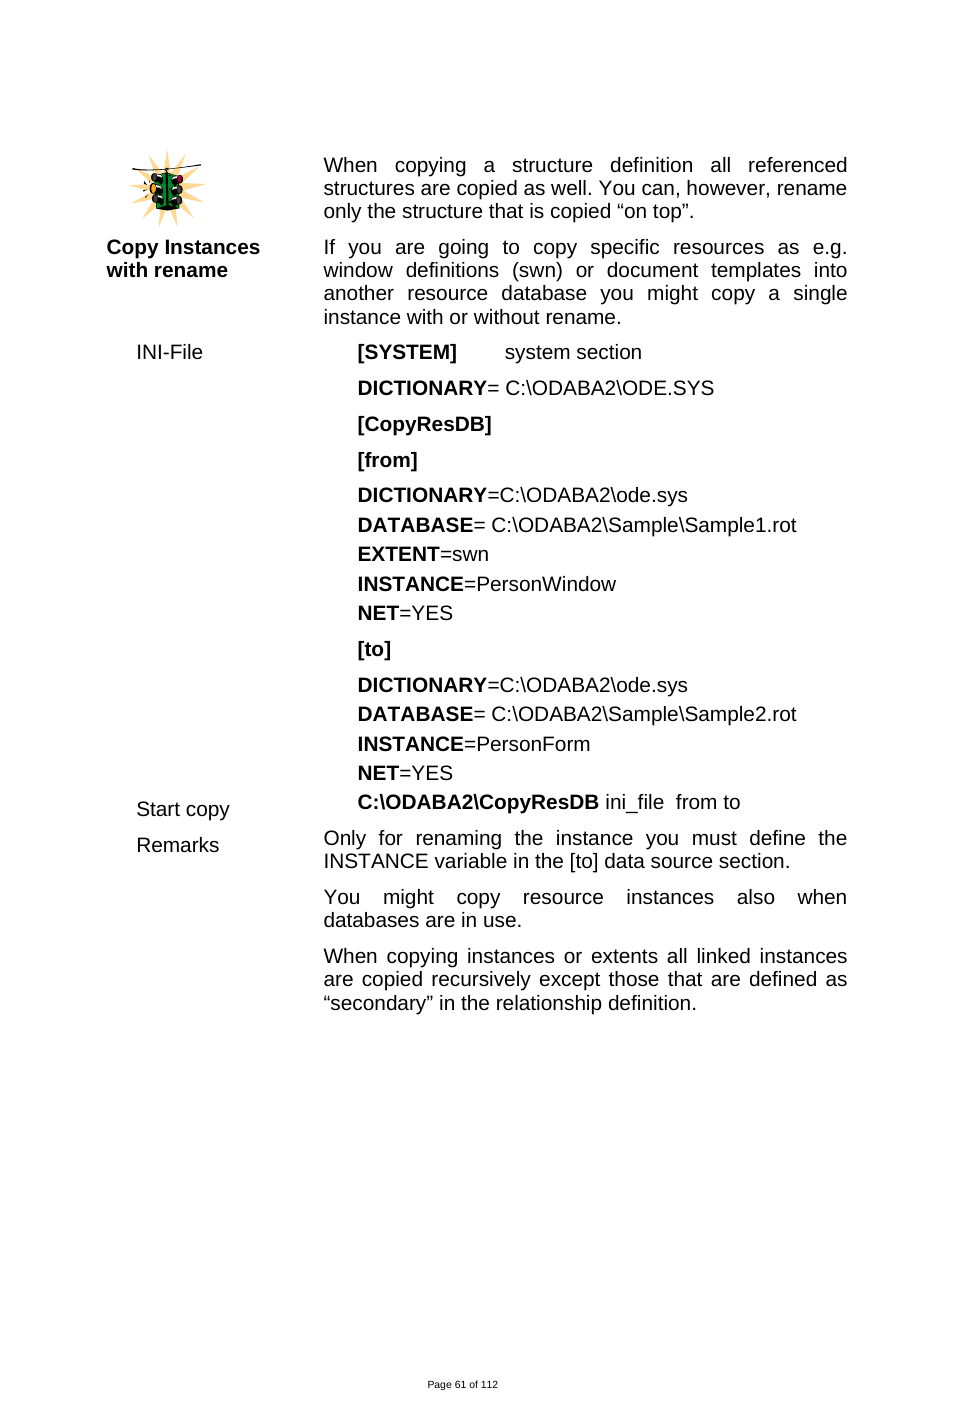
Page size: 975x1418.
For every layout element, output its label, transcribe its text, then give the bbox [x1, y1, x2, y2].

table_cell If you are going to copy specific resources as e.g. window definitions (swn) or document templates into another resource database you might copy a single instance with or without rename. [312, 229, 859, 335]
table_cell Copy Instances with rename [95, 229, 312, 335]
table_cell When copying a structure definition all referenced structures are copied as well. You can, however, rename only the structure that is copied “on top”. [312, 147, 859, 229]
table_cell C:\ODABA2\CopyResDB ini_file from to [312, 791, 859, 827]
table_cell Only for renaming the instance you must define the INSTANCE variable in the [to] data source section. You might copy resource instances also when databases are in use. When copying instances or extents all linked instances are copied recursively except those that are defined as “secondary” in the relationship definition. [312, 827, 859, 1027]
table_cell INI-File [95, 335, 312, 791]
table_cell Remarks [95, 827, 312, 1027]
table_cell [95, 147, 312, 229]
table_cell Start copy [95, 791, 312, 827]
table_cell [SYSTEM] system section DICTIONARY= C:\ODABA2\ODE.SYS [CopyResDB] [from] DICTIONARY=C:\ODABA2\ode.sys DATABASE= C:\ODABA2\Sample\Sample1.rot EXTENT=swn INSTANCE=PersonWindow NET=YES [to] DICTIONARY=C:\ODABA2\ode.sys DATABASE= C:\ODABA2\Sample\Sample2.rot INSTANCE=PersonForm NET=YES [312, 335, 859, 791]
